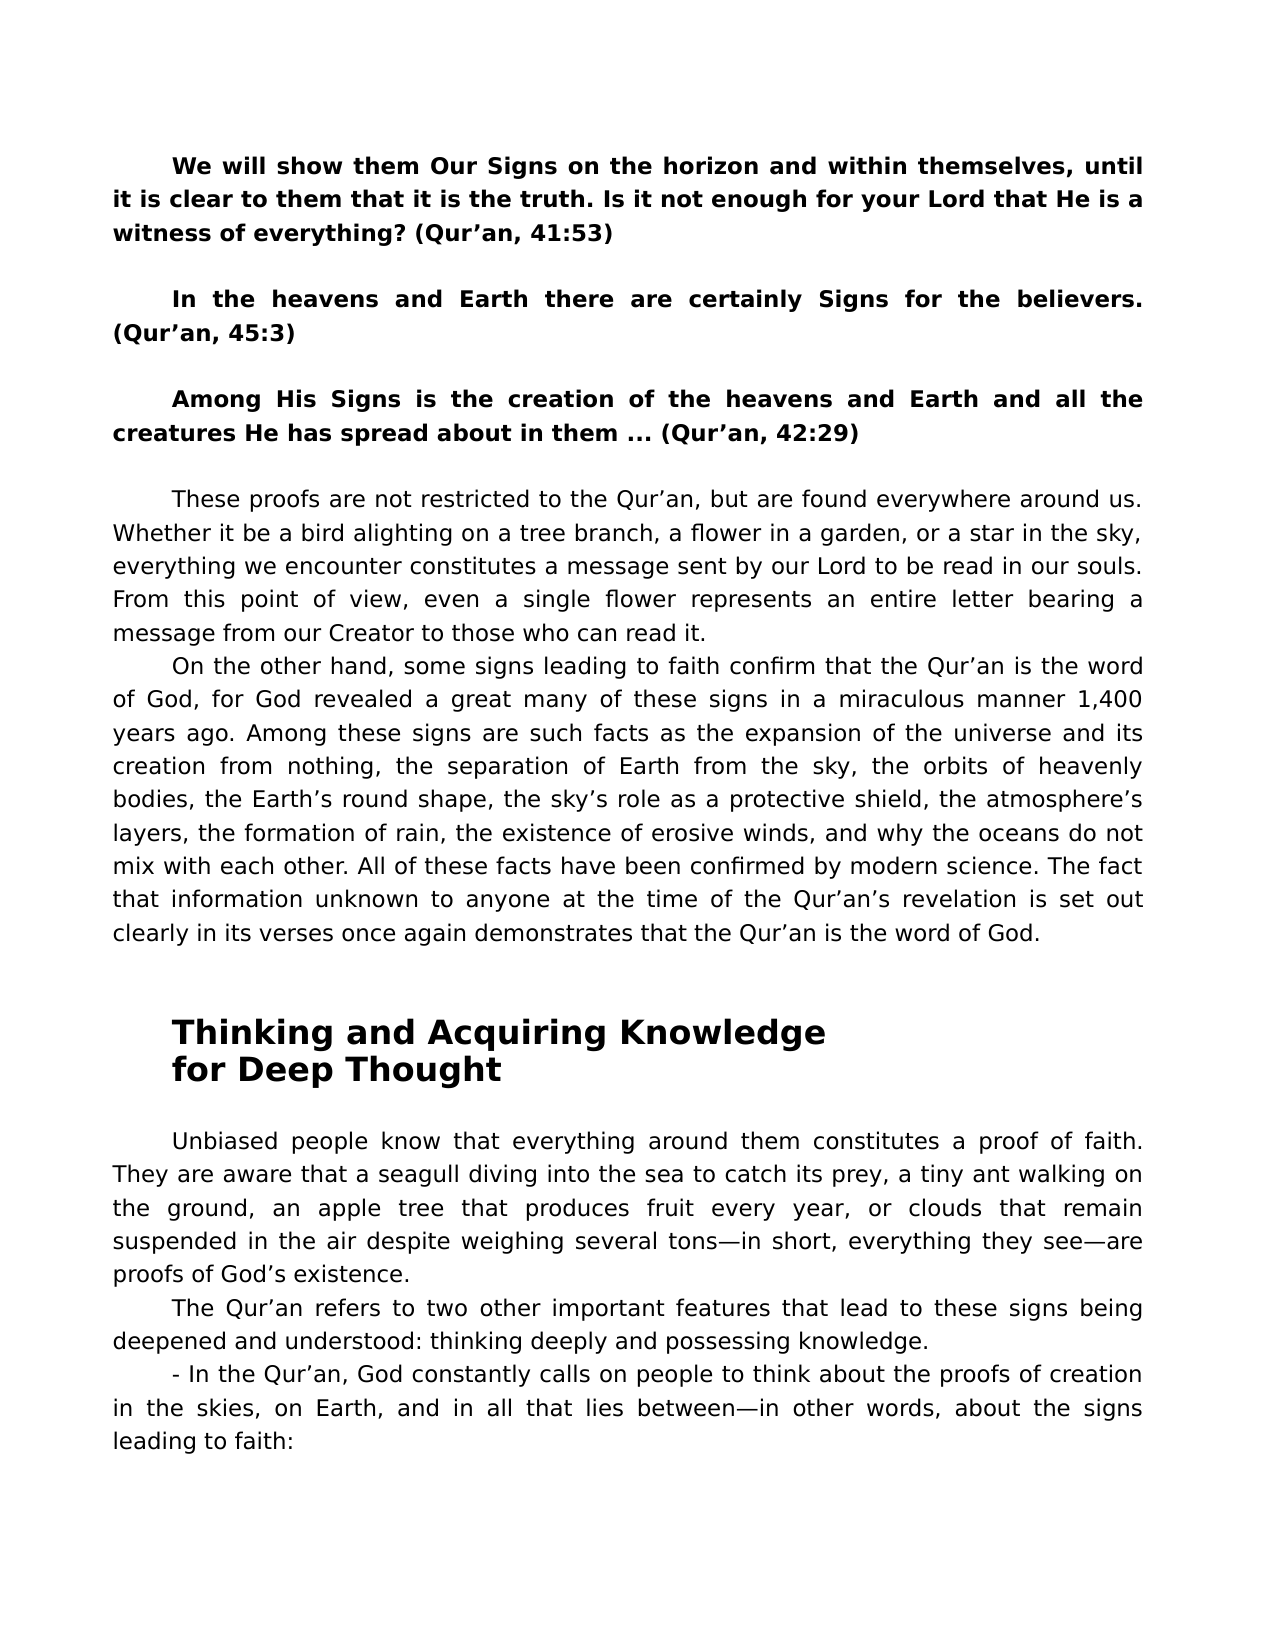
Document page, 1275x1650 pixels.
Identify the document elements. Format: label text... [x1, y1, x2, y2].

text These proofs are not restricted to the Qur’an, but are found everywhere around us. Whether it be a bird alighting on a tree branch, a flower in a garden, or a star in the sky, everything we encounter constitutes a message sent by our Lord to be read in our souls. From this point of view, even a single flower represents an entire letter bearing a message from our Creator to those who can read it. [112, 481, 1145, 648]
text Thinking and Acquiring Knowledge [112, 1014, 1145, 1052]
text In the heavens and Earth there are certainly Signs for the believers. (Qur’an, 45:3) [112, 281, 1145, 348]
text for Deep Thought [112, 1052, 1145, 1089]
text We will show them Our Signs on the horizon and within themselves, until it is clear to them that it is the truth. Is it not enough for your Lord that He is a witness of everything? (Qur’an, 41:53) [112, 148, 1145, 248]
text Unbiased people know that everything around them constitutes a proof of faith. They are aware that a seagull diving into the sea to catch its prey, a tiny ant walking on the ground, an apple tree that produces fruit every year, or clouds that remain suspended in the air despite weighing several tons—in short, everything they see—are proofs of God’s existence. [112, 1123, 1145, 1289]
text On the other hand, some signs leading to faith confirm that the Qur’an is the word of God, for God revealed a great many of these signs in a miraculous manner 1,400 years ago. Among these signs are such facts as the expansion of the universe and its creation from nothing, the separation of Earth from the sky, the orbits of heavenly bodies, the Earth’s round shape, the sky’s role as a protective shield, the atmosphere’s layers, the formation of rain, the existence of erosive winds, and why the oceans do not mix with each other. All of these facts have been confirmed by modern science. The fact that information unknown to anyone at the time of the Qur’an’s revelation is set out clearly in its verses once again demonstrates that the Qur’an is the word of God. [112, 648, 1145, 948]
text Among His Signs is the creation of the heavens and Earth and all the creatures He has spread about in them ... (Qur’an, 42:29) [112, 381, 1145, 448]
text The Qur’an refers to two other important features that lead to these signs being deepened and understood: thinking deeply and possessing knowledge. [112, 1289, 1145, 1356]
text - In the Qur’an, God constantly calls on people to think about the proofs of creation in the skies, on Earth, and in all that lies between—in other words, about the signs leading to faith: [112, 1356, 1145, 1456]
